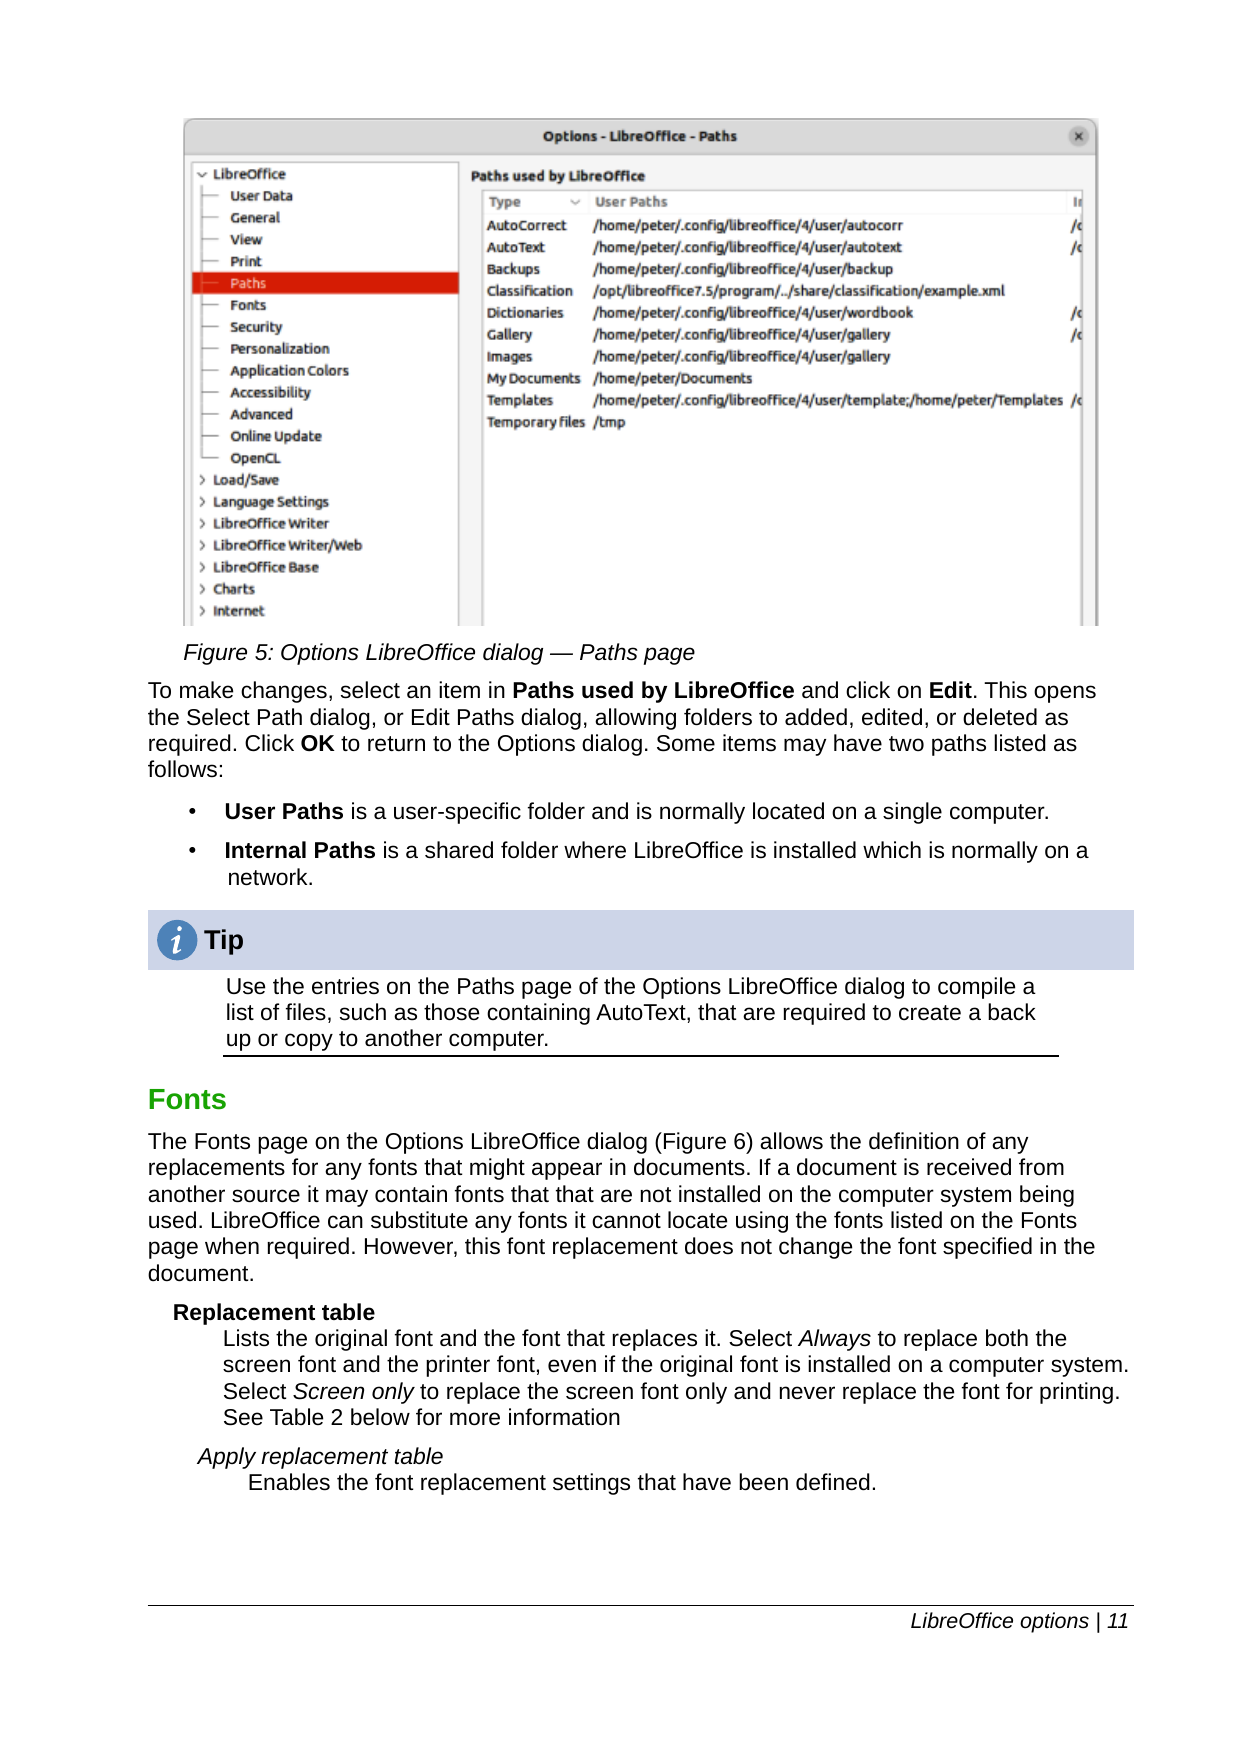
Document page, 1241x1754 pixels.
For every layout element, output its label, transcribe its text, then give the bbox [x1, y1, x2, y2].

text The Fonts page on the Options LibreOffice dialog (Figure 6) allows the definition of any replacements for any fonts that might appear in documents. If a document is received from another source it may contain fonts that that are not installed on the computer system being used. LibreOffice can substitute any fonts it cannot locate using the fonts listed on the Fonts page when required. However, this font replacement does not change the font specified in the document. [148, 1128, 1134, 1286]
text Figure 5: Options LibreOffice dialog — Paths page [183, 638, 1098, 665]
list Internal Paths is a shared folder where LibreOffice is installed which is normally on a network. [185, 834, 1134, 893]
list User Paths is a user-specific folder and is normally located on a single computer. [185, 795, 1134, 824]
text Replacement table [173, 1298, 1134, 1325]
text To make changes, select an item in Paths used by LibreOffice and click on Edit. This opens the Select Path dialog, or Edit Paths dialog, allowing folders to added, edited, or deleted as required. Click OK to return to the Options dialog. Some items may have two paths listed as follows: [148, 677, 1134, 783]
picture [183, 118, 1099, 626]
text Enables the font replacement settings that have been defined. [248, 1469, 1134, 1496]
subtitle Tip [148, 910, 1134, 970]
text Use the entries on the Paths page of the Options LibreOffice dialog to compile a list of files, such as those containing AutoText, that are required to create a back up or copy to another computer. [223, 970, 1059, 1055]
subtitle Fonts [148, 1082, 1134, 1115]
text Lists the original font and the font that replaces it. Select Always to replace both the screen font and the printer font, even if the original font is installed on a computer system. Select Screen only to replace the screen font only and never replace the font for printing. See Table 2 below for more information [223, 1325, 1134, 1430]
text Apply replacement table [198, 1443, 1134, 1469]
